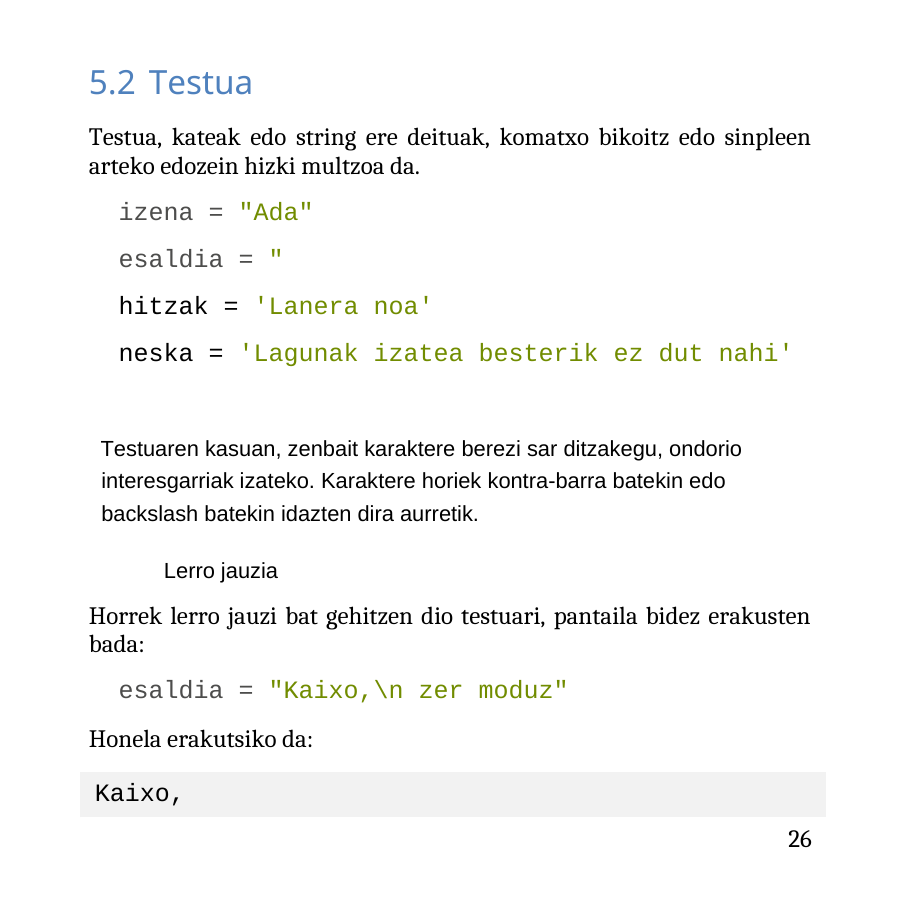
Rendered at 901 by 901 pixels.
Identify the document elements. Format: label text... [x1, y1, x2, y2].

text izena = "Ada" [118, 199, 811, 228]
text Horrek lerro jauzi bat gehitzen dio testuari, pantaila bidez erakusten bada: [89, 602, 811, 659]
text esaldia = "Kaixo,\n zer moduz" [118, 678, 811, 706]
text Kaixo, [86, 779, 820, 811]
text neska = 'Lagunak izatea besterik ez dut nahi' [118, 341, 811, 369]
text Lerro jauzia [164, 558, 811, 583]
text Testuaren kasuan, zenbait karaktere berezi sar ditzakegu, ondorio interesgarriak izateko. Karaktere horiek kontra-barra batekin edo backslash batekin idazten dira aurretik. [100, 436, 784, 526]
text Testua, kateak edo string ere deituak, komatxo bikoitz edo sinpleen arteko edozein hizki multzoa da. [89, 123, 811, 181]
text hitzak = 'Lanera noa' [118, 294, 811, 322]
text Honela erakutsiko da: [89, 725, 811, 754]
subtitle Testua [89, 59, 811, 104]
text esaldia = " [118, 247, 811, 275]
